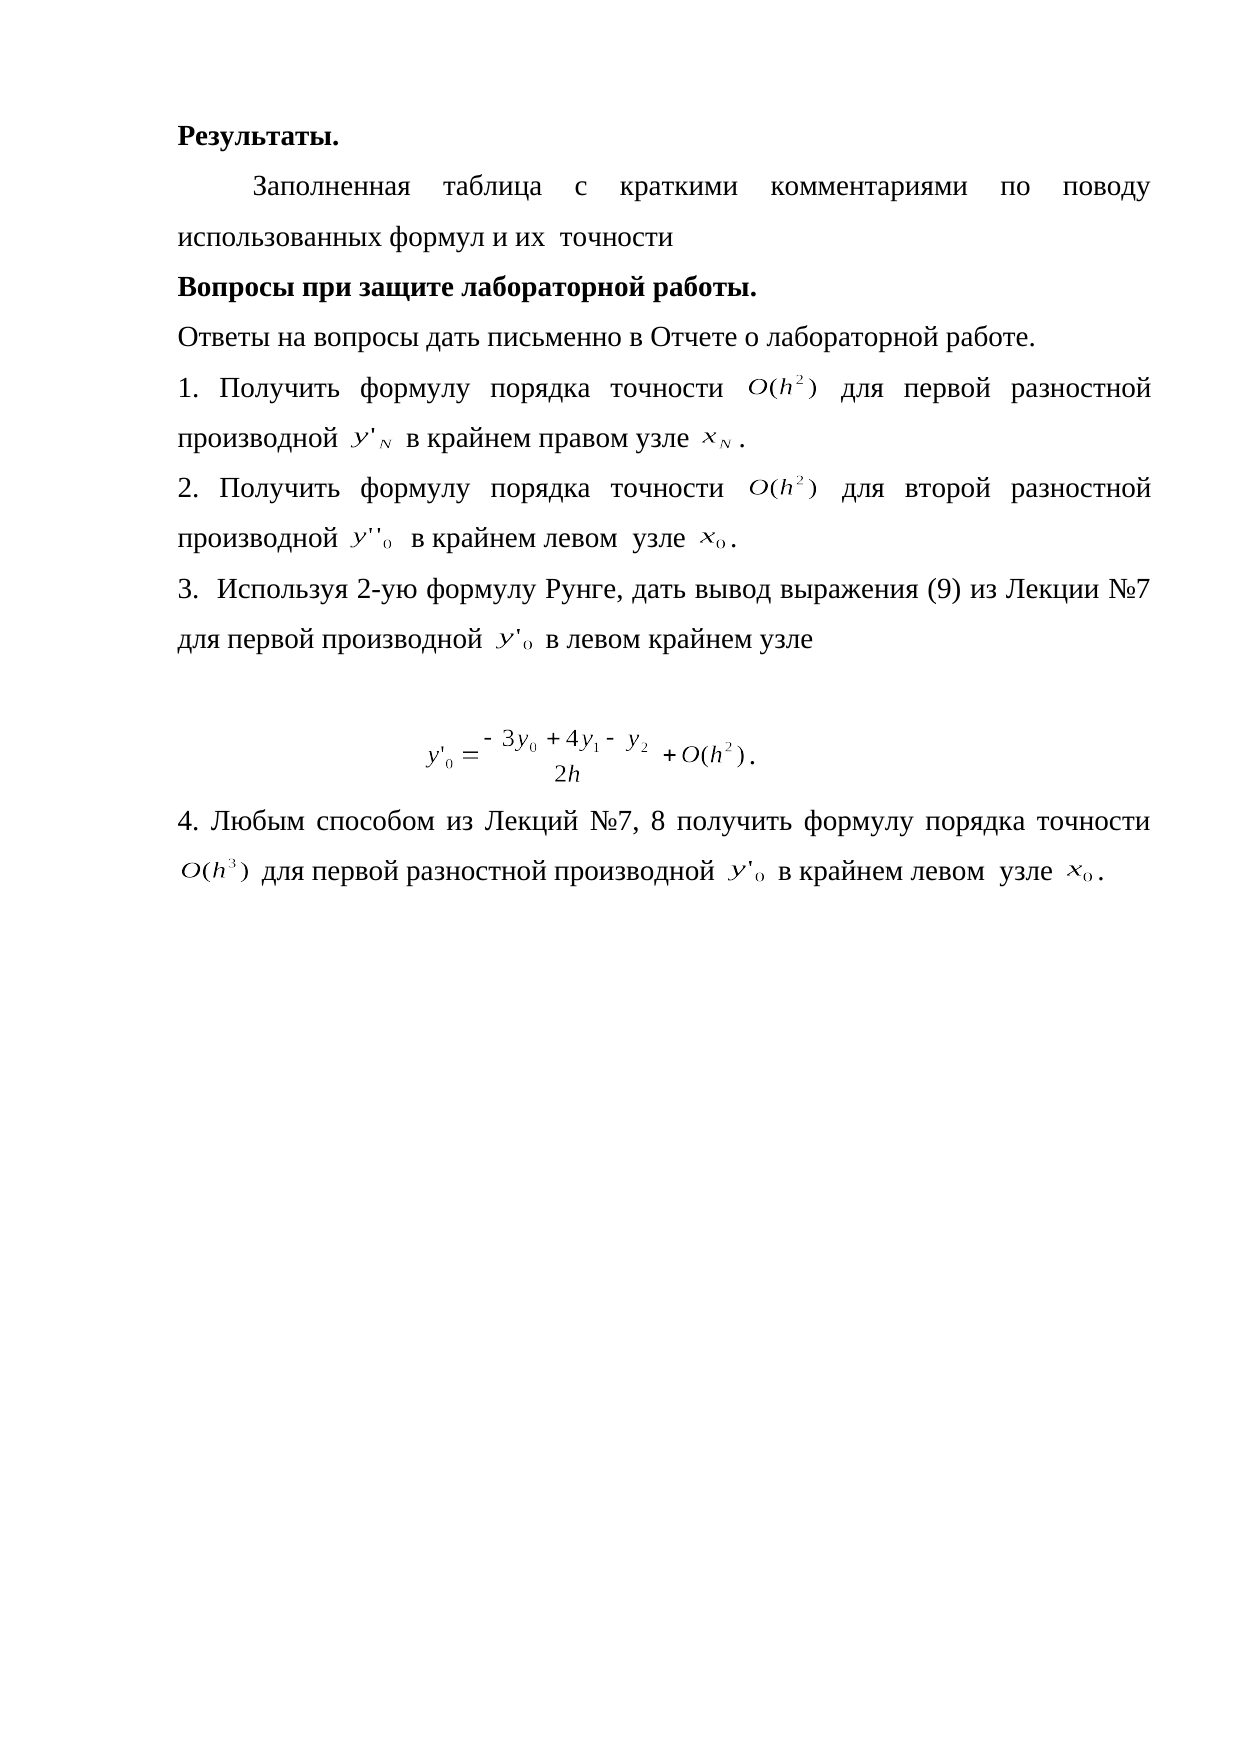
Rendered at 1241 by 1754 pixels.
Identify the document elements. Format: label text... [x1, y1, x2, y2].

text 4. Любым способом из Лекций №7, 8 получить формулу порядка точности для первой разностной производной в крайнем левом узле . [177, 803, 1152, 887]
text Результаты. [177, 118, 1152, 152]
text Ответы на вопросы дать письменно в Отчете о лабораторной работе. [177, 319, 1152, 353]
text Заполненная таблица с краткими комментариями по поводу использованных формул и их точности [177, 168, 1152, 252]
text . [177, 722, 1152, 786]
text 3. Используя 2-ую формулу Рунге, дать вывод выражения (9) из Лекции №7 для первой производной в левом крайнем узле [177, 571, 1152, 655]
text 1. Получить формулу порядка точности для первой разностной производной в крайнем правом узле . [177, 370, 1152, 453]
text 2. Получить формулу порядка точности для второй разностной производной в крайнем левом узле . [177, 470, 1152, 554]
text Вопросы при защите лабораторной работы. [177, 269, 1152, 303]
